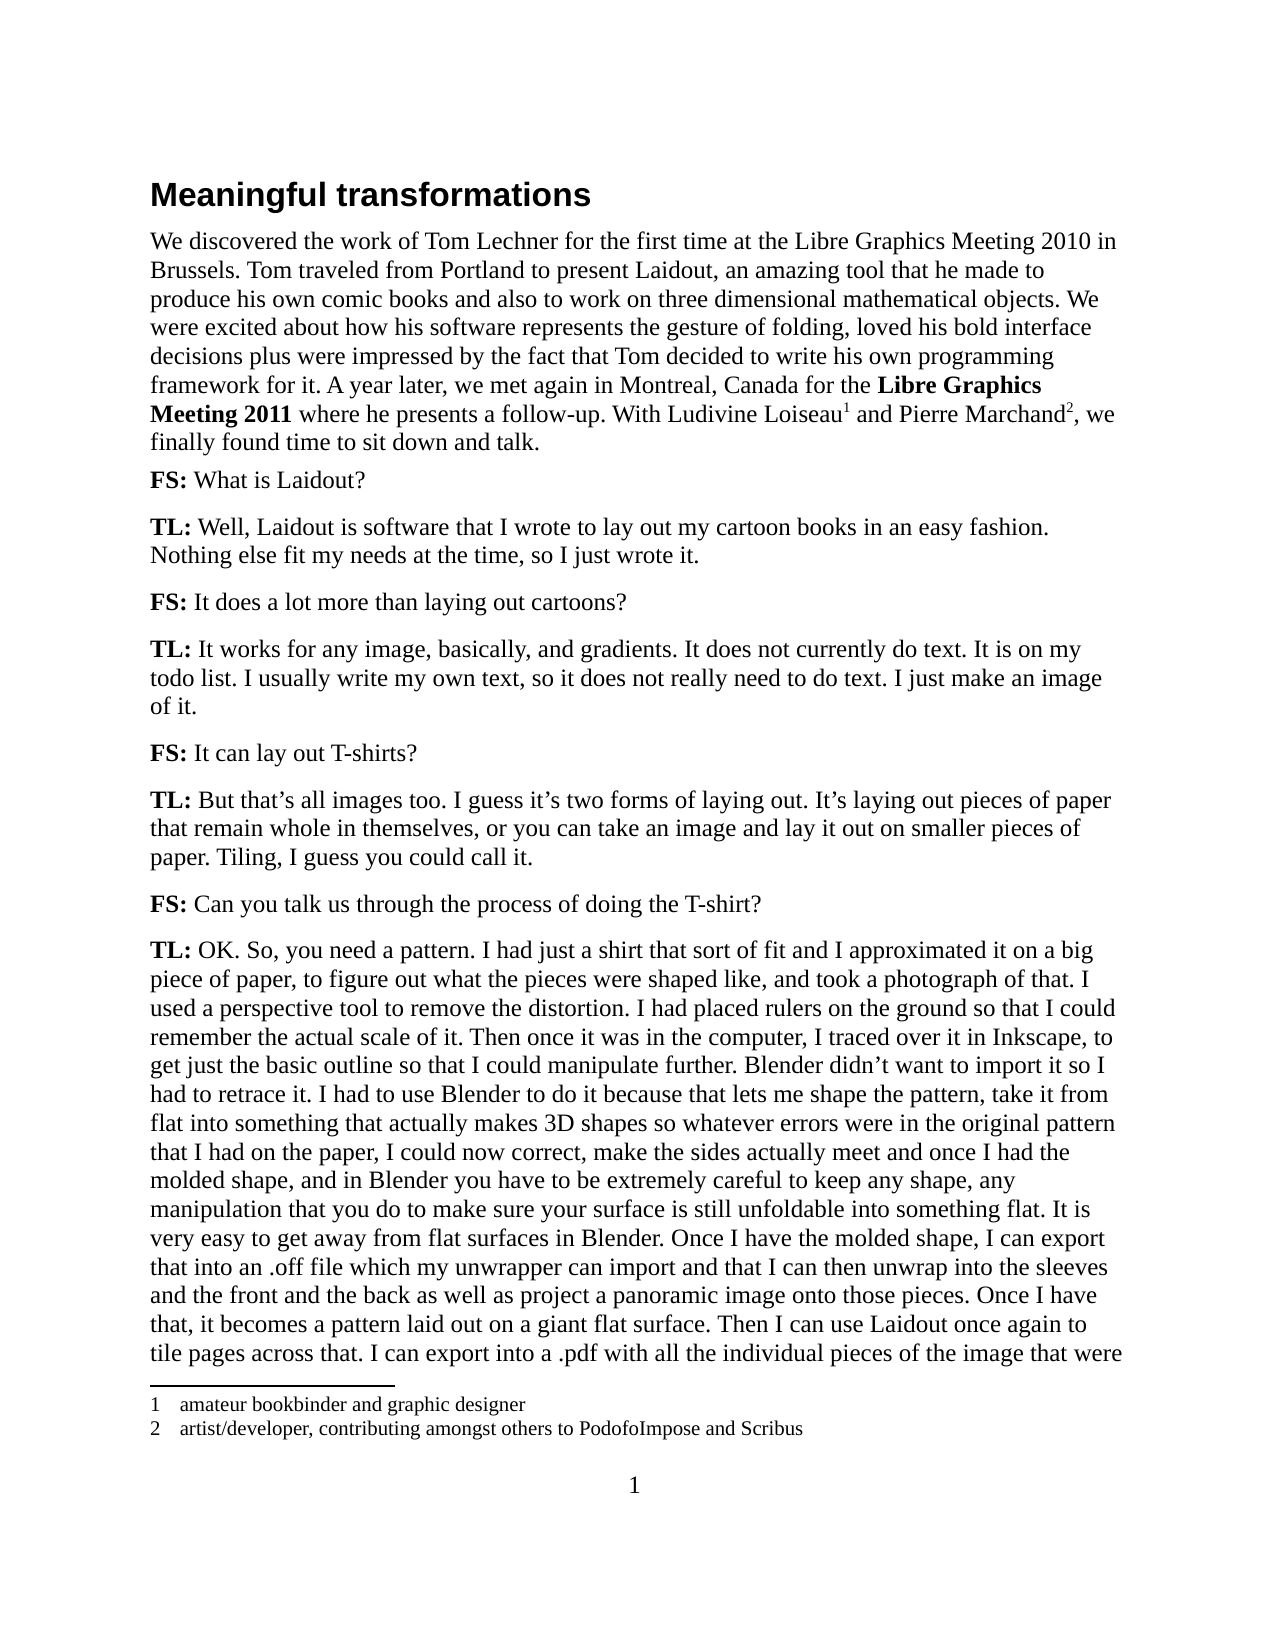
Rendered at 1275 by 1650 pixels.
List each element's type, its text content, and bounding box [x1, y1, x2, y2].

text TL: It works for any image, basically, and gradients. It does not currently do text. It is on my todo list. I usually write my own text, so it does not really need to do text. I just make an image of it. [150, 634, 1125, 720]
text We discovered the work of Tom Lechner for the first time at the Libre Graphics Meeting 2010 in Brussels. Tom traveled from Portland to present Laidout, an amazing tool that he made to produce his own comic books and also to work on three dimensional mathematical objects. We were excited about how his software represents the gesture of folding, loved his bold interface decisions plus were impressed by the fact that Tom decided to write his own programming framework for it. A year later, we met again in Montreal, Canada for the Libre Graphics Meeting 2011 where he presents a follow-up. With Ludivine Loiseau and Pierre Marchand, we finally found time to sit down and talk. [150, 226, 1125, 456]
subtitle Meaningful transformations [150, 175, 1125, 214]
text artist/developer, contributing amongst others to PodofoImpose and Scribus [150, 1416, 1125, 1440]
text amateur bookbinder and graphic designer [150, 1392, 1125, 1416]
text TL: Well, Laidout is software that I wrote to lay out my cartoon books in an easy fashion. Nothing else fit my needs at the time, so I just wrote it. [150, 512, 1125, 569]
text TL: But that’s all images too. I guess it’s two forms of laying out. It’s laying out pieces of paper that remain whole in themselves, or you can take an image and lay it out on smaller pieces of paper. Tiling, I guess you could call it. [150, 785, 1125, 871]
text FS: What is Laidout? [150, 465, 1125, 494]
text FS: Can you talk us through the process of doing the T-shirt? [150, 889, 1125, 918]
text FS: It can lay out T-shirts? [150, 738, 1125, 767]
text FS: It does a lot more than laying out cartoons? [150, 587, 1125, 616]
text TL: OK. So, you need a pattern. I had just a shirt that sort of fit and I approximated it on a big piece of paper, to figure out what the pieces were shaped like, and took a photograph of that. I used a perspective tool to remove the distortion. I had placed rulers on the ground so that I could remember the actual scale of it. Then once it was in the computer, I traced over it in Inkscape, to get just the basic outline so that I could manipulate further. Blender didn’t want to import it so I had to retrace it. I had to use Blender to do it because that lets me shape the pattern, take it from flat into something that actually makes 3D shapes so whatever errors were in the original pattern that I had on the paper, I could now correct, make the sides actually meet and once I had the molded shape, and in Blender you have to be extremely careful to keep any shape, any manipulation that you do to make sure your surface is still unfoldable into something flat. It is very easy to get away from flat surfaces in Blender. Once I have the molded shape, I can export that into an .off file which my unwrapper can import and that I can then unwrap into the sleeves and the front and the back as well as project a panoramic image onto those pieces. Once I have that, it becomes a pattern laid out on a giant flat surface. Then I can use Laidout once again to tile pages across that. I can export into a .pdf with all the individual pieces of the image that were [150, 936, 1125, 1367]
